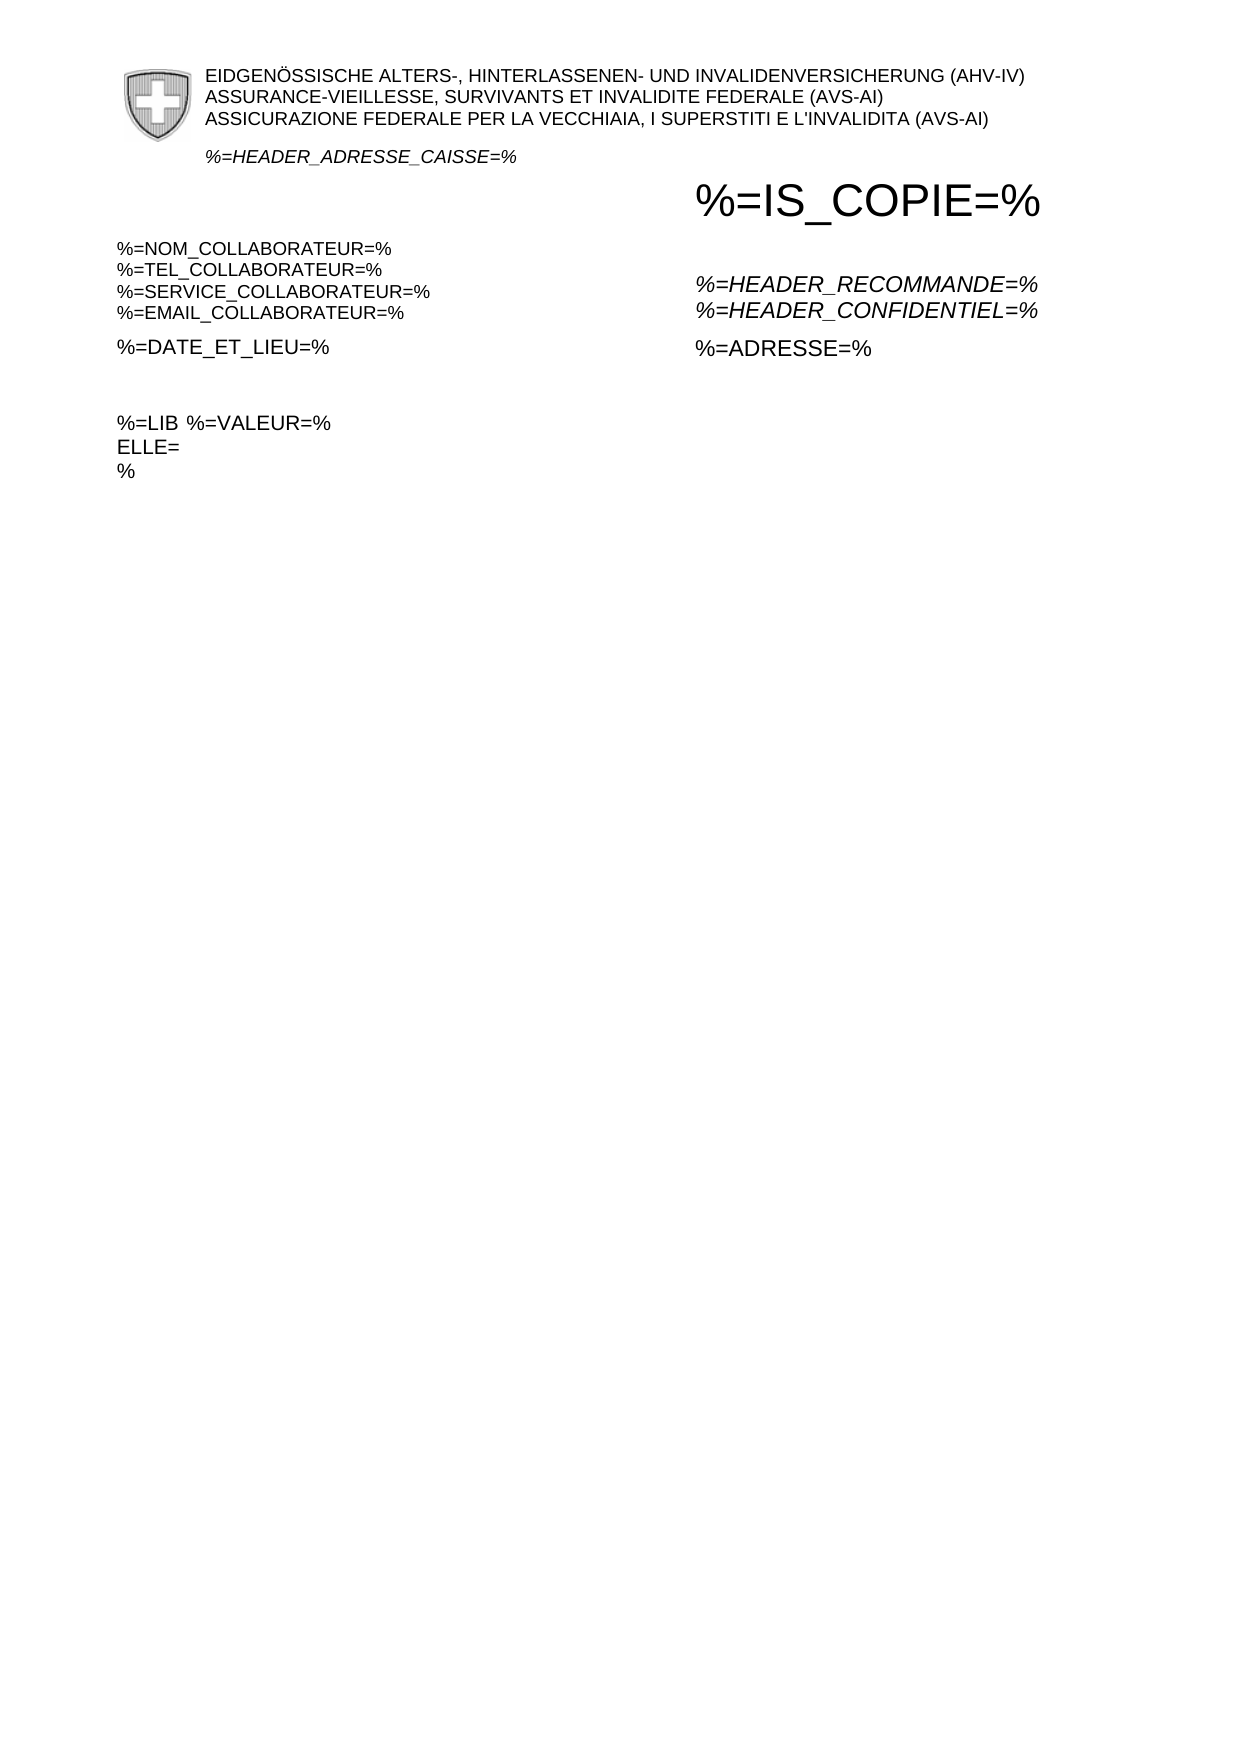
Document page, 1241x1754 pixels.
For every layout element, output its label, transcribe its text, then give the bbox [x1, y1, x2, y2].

table_cell [188, 488, 689, 521]
table_cell [188, 365, 689, 405]
table_cell %=LIBELLE=% [118, 405, 188, 488]
table_cell [118, 365, 188, 405]
table_header [118, 168, 689, 232]
picture [124, 69, 192, 142]
table_cell [118, 488, 188, 521]
table_cell %=NOM_COLLABORATEUR=% %=TEL_COLLABORATEUR=% %=SERVICE_COLLABORATEUR=% %=EMAIL_COLLABORATEUR=% [118, 232, 689, 329]
table_cell %=VALEUR=% [188, 405, 689, 488]
text ASSURANCE-VIEILLESSE, SURVIVANTS ET INVALIDITE FEDERALE (AVS-AI) [192, 86, 1122, 108]
text EIDGENÖSSISCHE ALTERS-, HINTERLASSENEN- UND INVALIDENVERSICHERUNG (AHV-IV) [118, 64, 1122, 86]
table_cell %=HEADER_RECOMMANDE=% %=HEADER_CONFIDENTIEL=% [689, 232, 1122, 329]
text ASSICURAZIONE FEDERALE PER LA VECCHIAIA, I SUPERSTITI E L'INVALIDITA (AVS-AI) [192, 108, 1122, 129]
table_header %=IS_COPIE=% [689, 168, 1122, 232]
table_cell %=DATE_ET_LIEU=% [118, 329, 689, 365]
table_header %=HEADER_ADRESSE_CAISSE=% [206, 146, 1111, 167]
table_cell %=ADRESSE=% [689, 329, 1122, 521]
